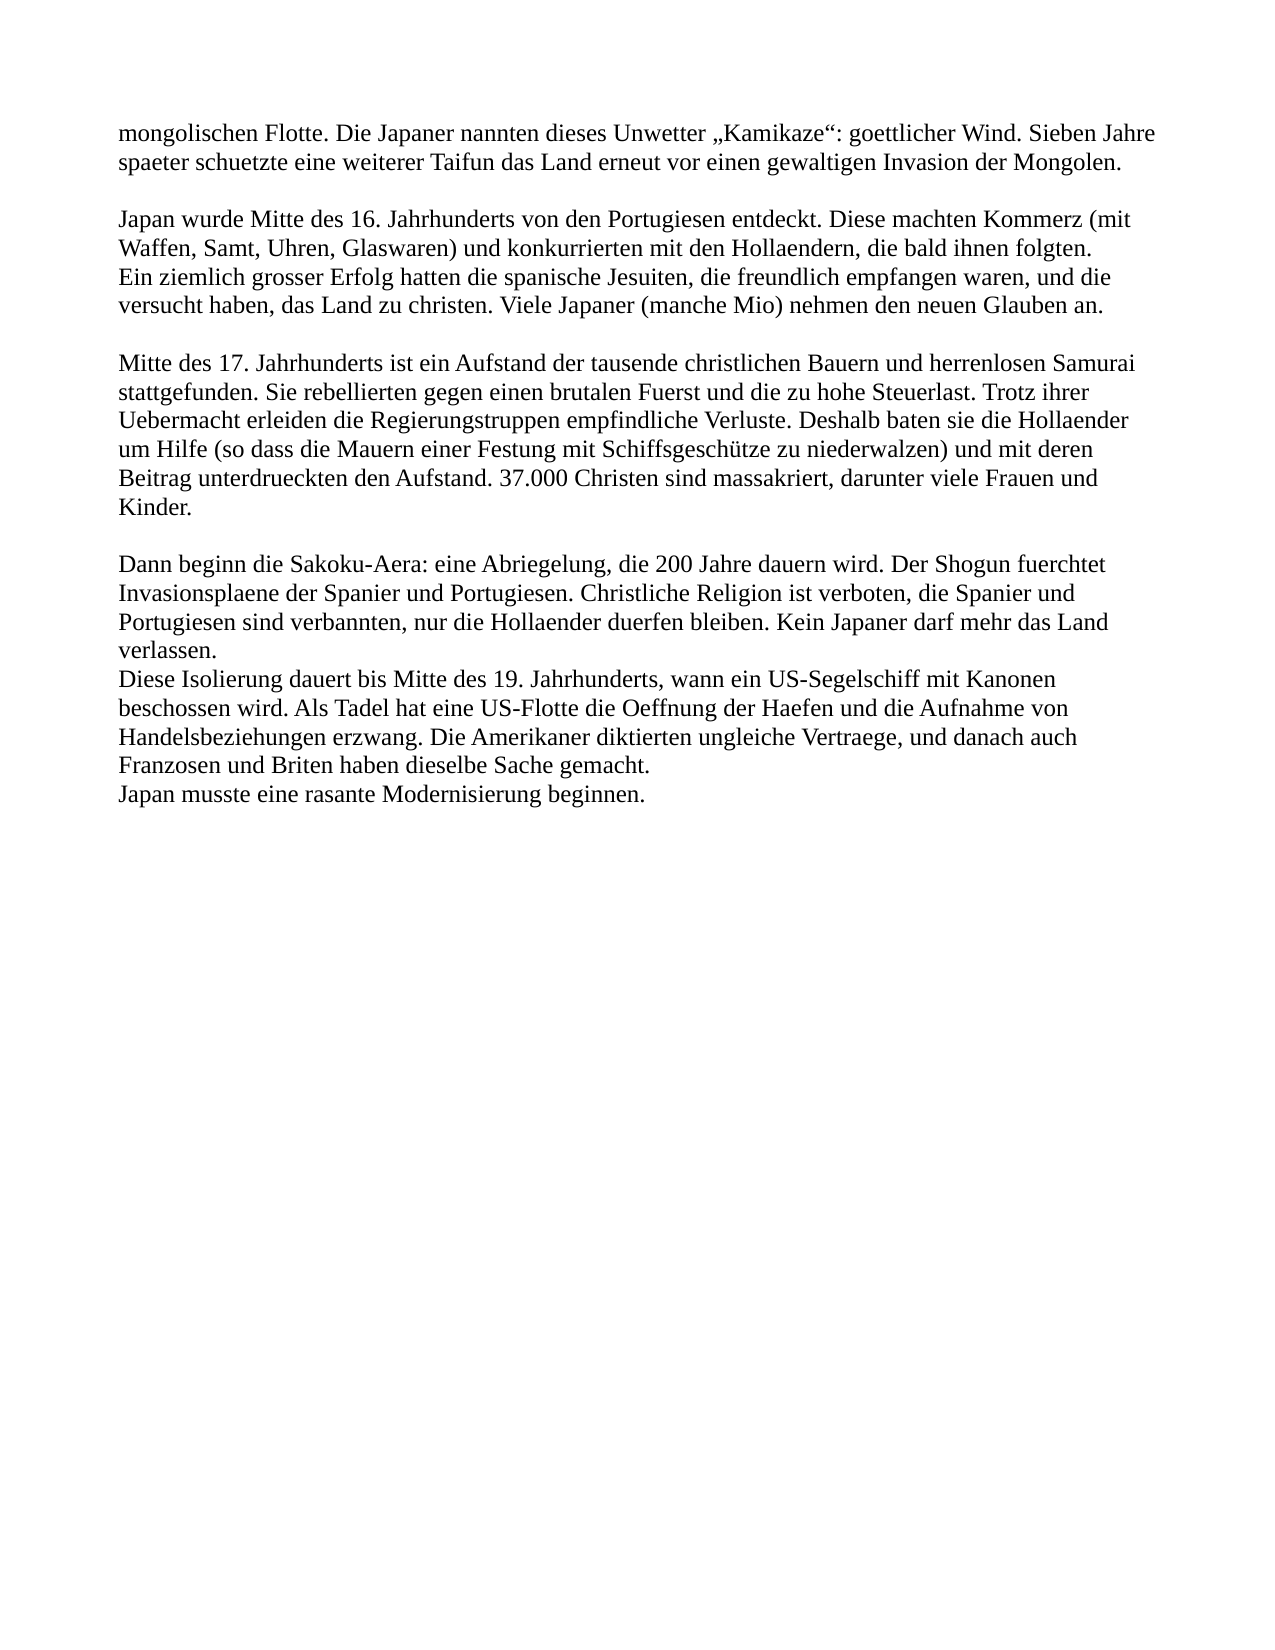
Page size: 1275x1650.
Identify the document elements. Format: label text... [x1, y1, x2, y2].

text Dann beginn die Sakoku-Aera: eine Abriegelung, die 200 Jahre dauern wird. Der Shogun fuerchtet Invasionsplaene der Spanier und Portugiesen. Christliche Religion ist verboten, die Spanier und Portugiesen sind verbannten, nur die Hollaender duerfen bleiben. Kein Japaner darf mehr das Land verlassen. [118, 549, 1157, 664]
text Japan musste eine rasante Modernisierung beginnen. [118, 779, 1157, 808]
text Mitte des 17. Jahrhunderts ist ein Aufstand der tausende christlichen Bauern und herrenlosen Samurai stattgefunden. Sie rebellierten gegen einen brutalen Fuerst und die zu hohe Steuerlast. Trotz ihrer Uebermacht erleiden die Regierungstruppen empfindliche Verluste. Deshalb baten sie die Hollaender um Hilfe (so dass die Mauern einer Festung mit Schiffsgeschütze zu niederwalzen) und mit deren Beitrag unterdrueckten den Aufstand. 37.000 Christen sind massakriert, darunter viele Frauen und Kinder. [118, 348, 1157, 521]
text Japan wurde Mitte des 16. Jahrhunderts von den Portugiesen entdeckt. Diese machten Kommerz (mit Waffen, Samt, Uhren, Glaswaren) und konkurrierten mit den Hollaendern, die bald ihnen folgten. [118, 204, 1157, 262]
text Diese Isolierung dauert bis Mitte des 19. Jahrhunderts, wann ein US-Segelschiff mit Kanonen beschossen wird. Als Tadel hat eine US-Flotte die Oeffnung der Haefen und die Aufnahme von Handelsbeziehungen erzwang. Die Amerikaner diktierten ungleiche Vertraege, und danach auch Franzosen und Briten haben dieselbe Sache gemacht. [118, 664, 1157, 779]
text Ein ziemlich grosser Erfolg hatten die spanische Jesuiten, die freundlich empfangen waren, und die versucht haben, das Land zu christen. Viele Japaner (manche Mio) nehmen den neuen Glauben an. [118, 262, 1157, 319]
text mongolischen Flotte. Die Japaner nannten dieses Unwetter „Kamikaze“: goettlicher Wind. Sieben Jahre spaeter schuetzte eine weiterer Taifun das Land erneut vor einen gewaltigen Invasion der Mongolen. [118, 118, 1157, 176]
